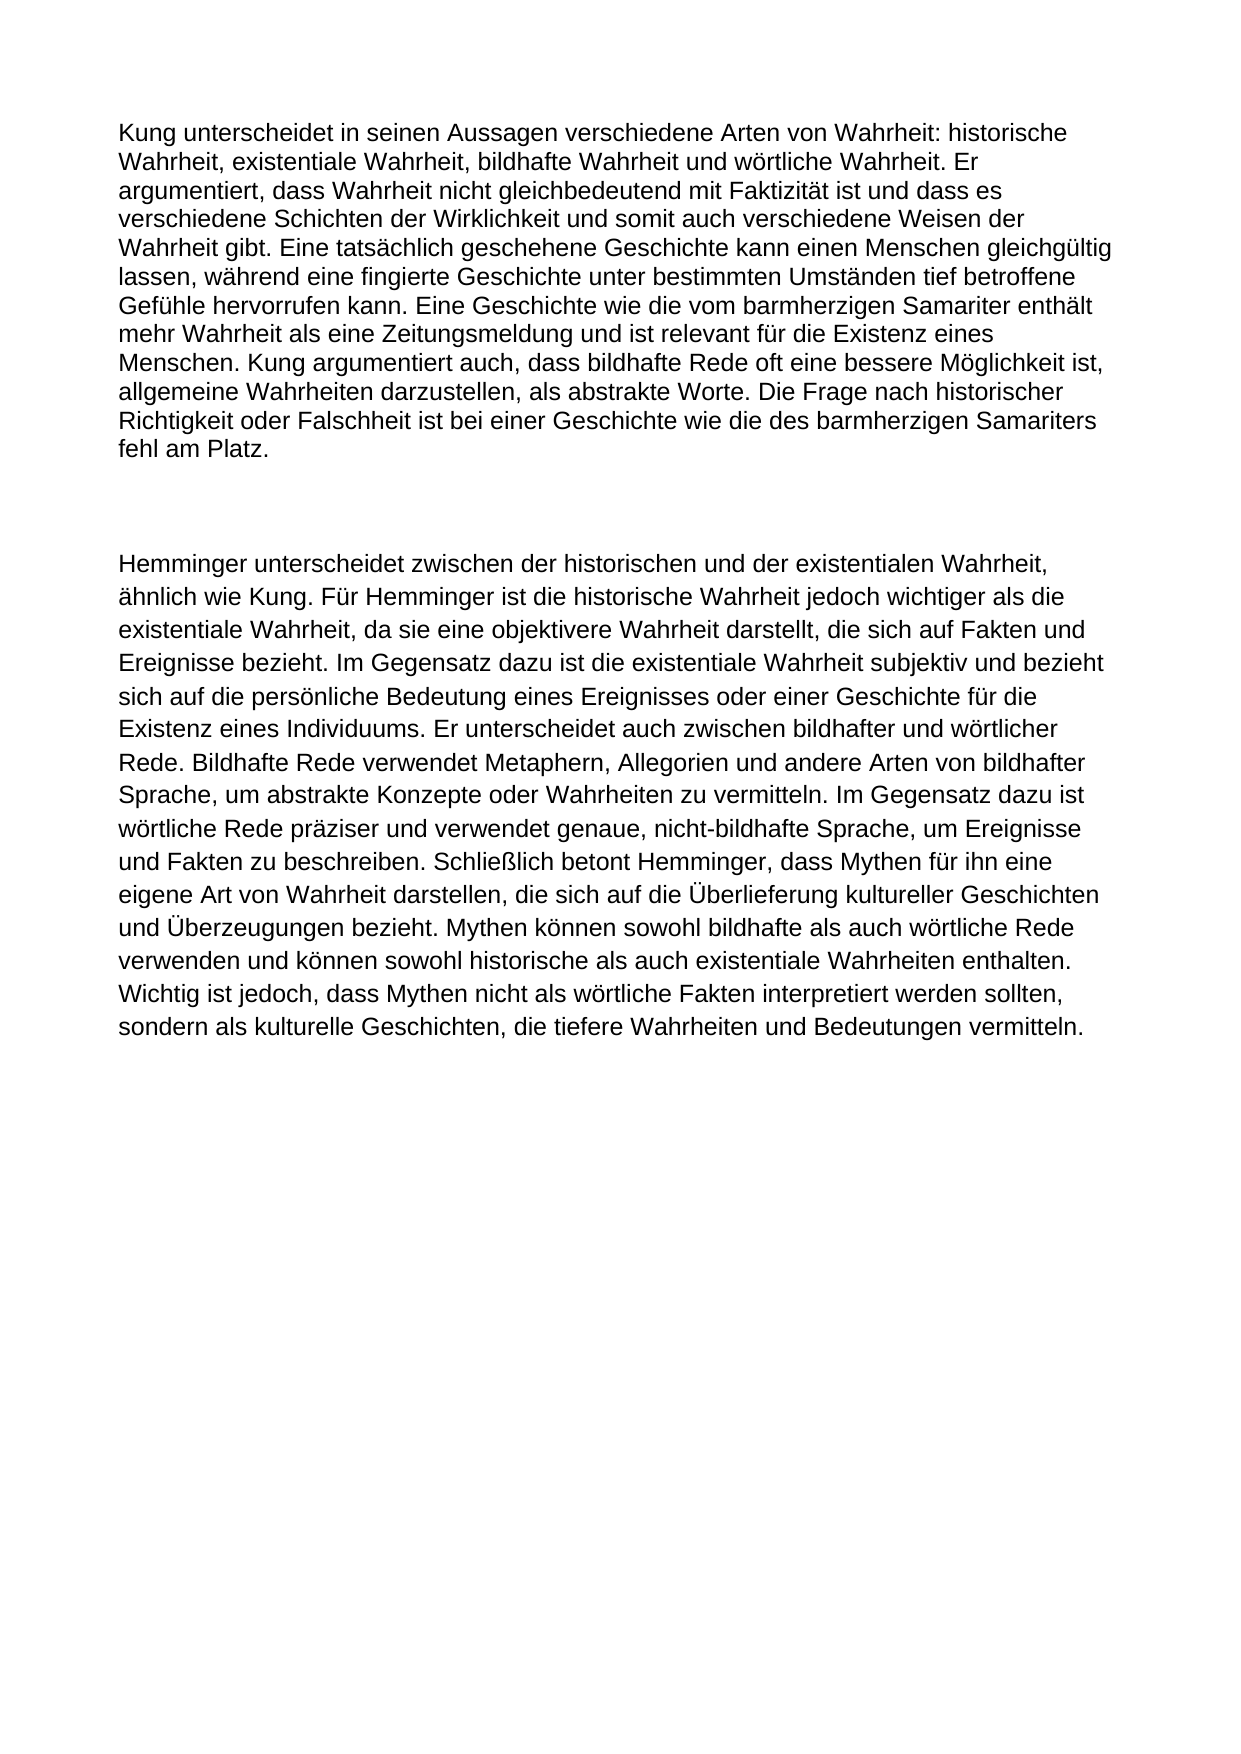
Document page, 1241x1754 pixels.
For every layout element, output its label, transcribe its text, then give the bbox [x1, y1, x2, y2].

text Kung unterscheidet in seinen Aussagen verschiedene Arten von Wahrheit: historische Wahrheit, existentiale Wahrheit, bildhafte Wahrheit und wörtliche Wahrheit. Er argumentiert, dass Wahrheit nicht gleichbedeutend mit Faktizität ist und dass es verschiedene Schichten der Wirklichkeit und somit auch verschiedene Weisen der Wahrheit gibt. Eine tatsächlich geschehene Geschichte kann einen Menschen gleichgültig lassen, während eine fingierte Geschichte unter bestimmten Umständen tief betroffene Gefühle hervorrufen kann. Eine Geschichte wie die vom barmherzigen Samariter enthält mehr Wahrheit als eine Zeitungsmeldung und ist relevant für die Existenz eines Menschen. Kung argumentiert auch, dass bildhafte Rede oft eine bessere Möglichkeit ist, allgemeine Wahrheiten darzustellen, als abstrakte Worte. Die Frage nach historischer Richtigkeit oder Falschheit ist bei einer Geschichte wie die des barmherzigen Samariters fehl am Platz. [118, 118, 1122, 521]
text Hemminger unterscheidet zwischen der historischen und der existentialen Wahrheit, ähnlich wie Kung. Für Hemminger ist die historische Wahrheit jedoch wichtiger als die existentiale Wahrheit, da sie eine objektivere Wahrheit darstellt, die sich auf Fakten und Ereignisse bezieht. Im Gegensatz dazu ist die existentiale Wahrheit subjektiv und bezieht sich auf die persönliche Bedeutung eines Ereignisses oder einer Geschichte für die Existenz eines Individuums. Er unterscheidet auch zwischen bildhafter und wörtlicher Rede. Bildhafte Rede verwendet Metaphern, Allegorien und andere Arten von bildhafter Sprache, um abstrakte Konzepte oder Wahrheiten zu vermitteln. Im Gegensatz dazu ist wörtliche Rede präziser und verwendet genaue, nicht-bildhafte Sprache, um Ereignisse und Fakten zu beschreiben. Schließlich betont Hemminger, dass Mythen für ihn eine eigene Art von Wahrheit darstellen, die sich auf die Überlieferung kultureller Geschichten und Überzeugungen bezieht. Mythen können sowohl bildhafte als auch wörtliche Rede verwenden und können sowohl historische als auch existentiale Wahrheiten enthalten. Wichtig ist jedoch, dass Mythen nicht als wörtliche Fakten interpretiert werden sollten, sondern als kulturelle Geschichten, die tiefere Wahrheiten und Bedeutungen vermitteln. [118, 549, 1122, 1040]
